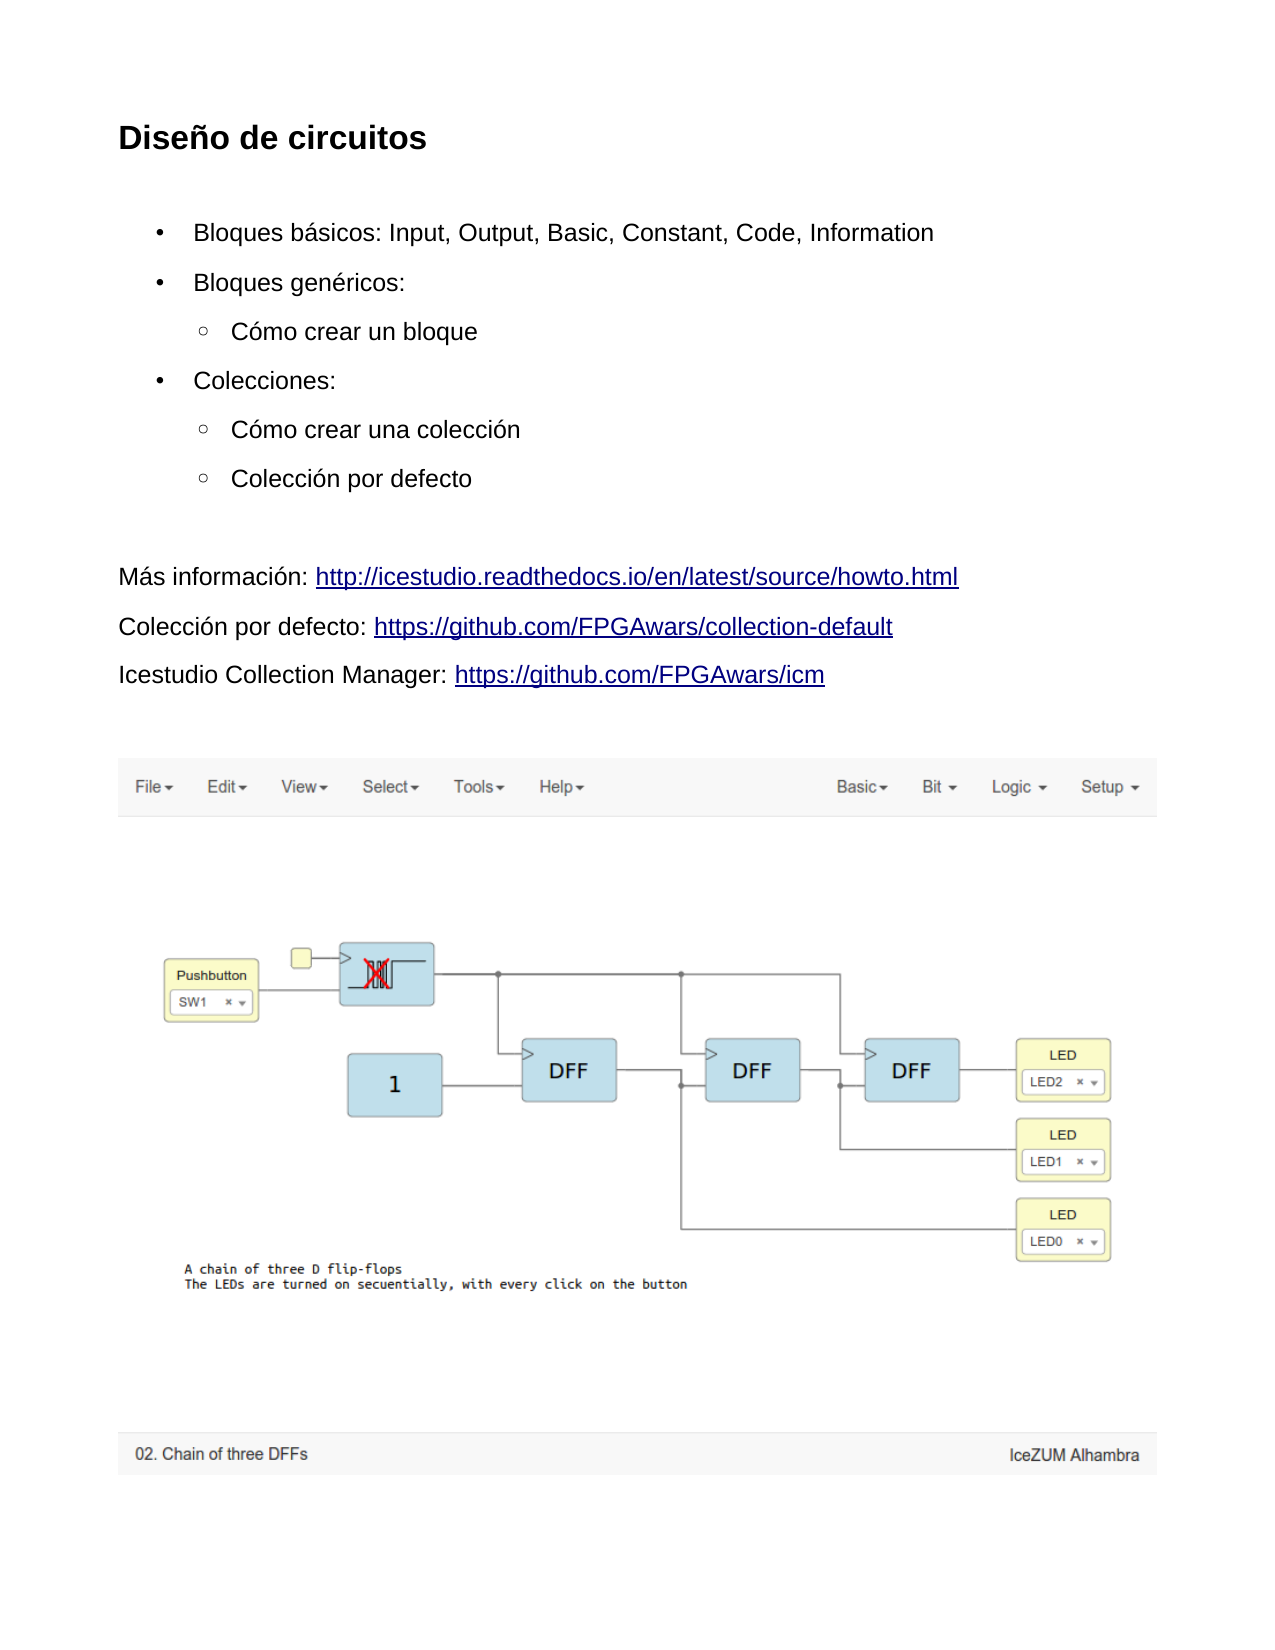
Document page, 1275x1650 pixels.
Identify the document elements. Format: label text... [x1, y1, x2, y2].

list Colección por defecto [193, 464, 1157, 493]
text Más información: http://icestudio.readthedocs.io/en/latest/source/howto.html [118, 562, 1157, 591]
text Icestudio Collection Manager: https://github.com/FPGAwars/icm [118, 661, 1157, 689]
list Colecciones: [156, 366, 1157, 395]
subtitle Diseño de circuitos [118, 118, 1157, 157]
picture [118, 758, 1157, 1475]
list Bloques genéricos: [156, 267, 1157, 296]
list Cómo crear una colección [193, 415, 1157, 444]
text Colección por defecto: https://github.com/FPGAwars/collection-default [118, 611, 1157, 640]
list Cómo crear un bloque [193, 317, 1157, 346]
list Bloques básicos: Input, Output, Basic, Constant, Code, Information [156, 218, 1157, 247]
